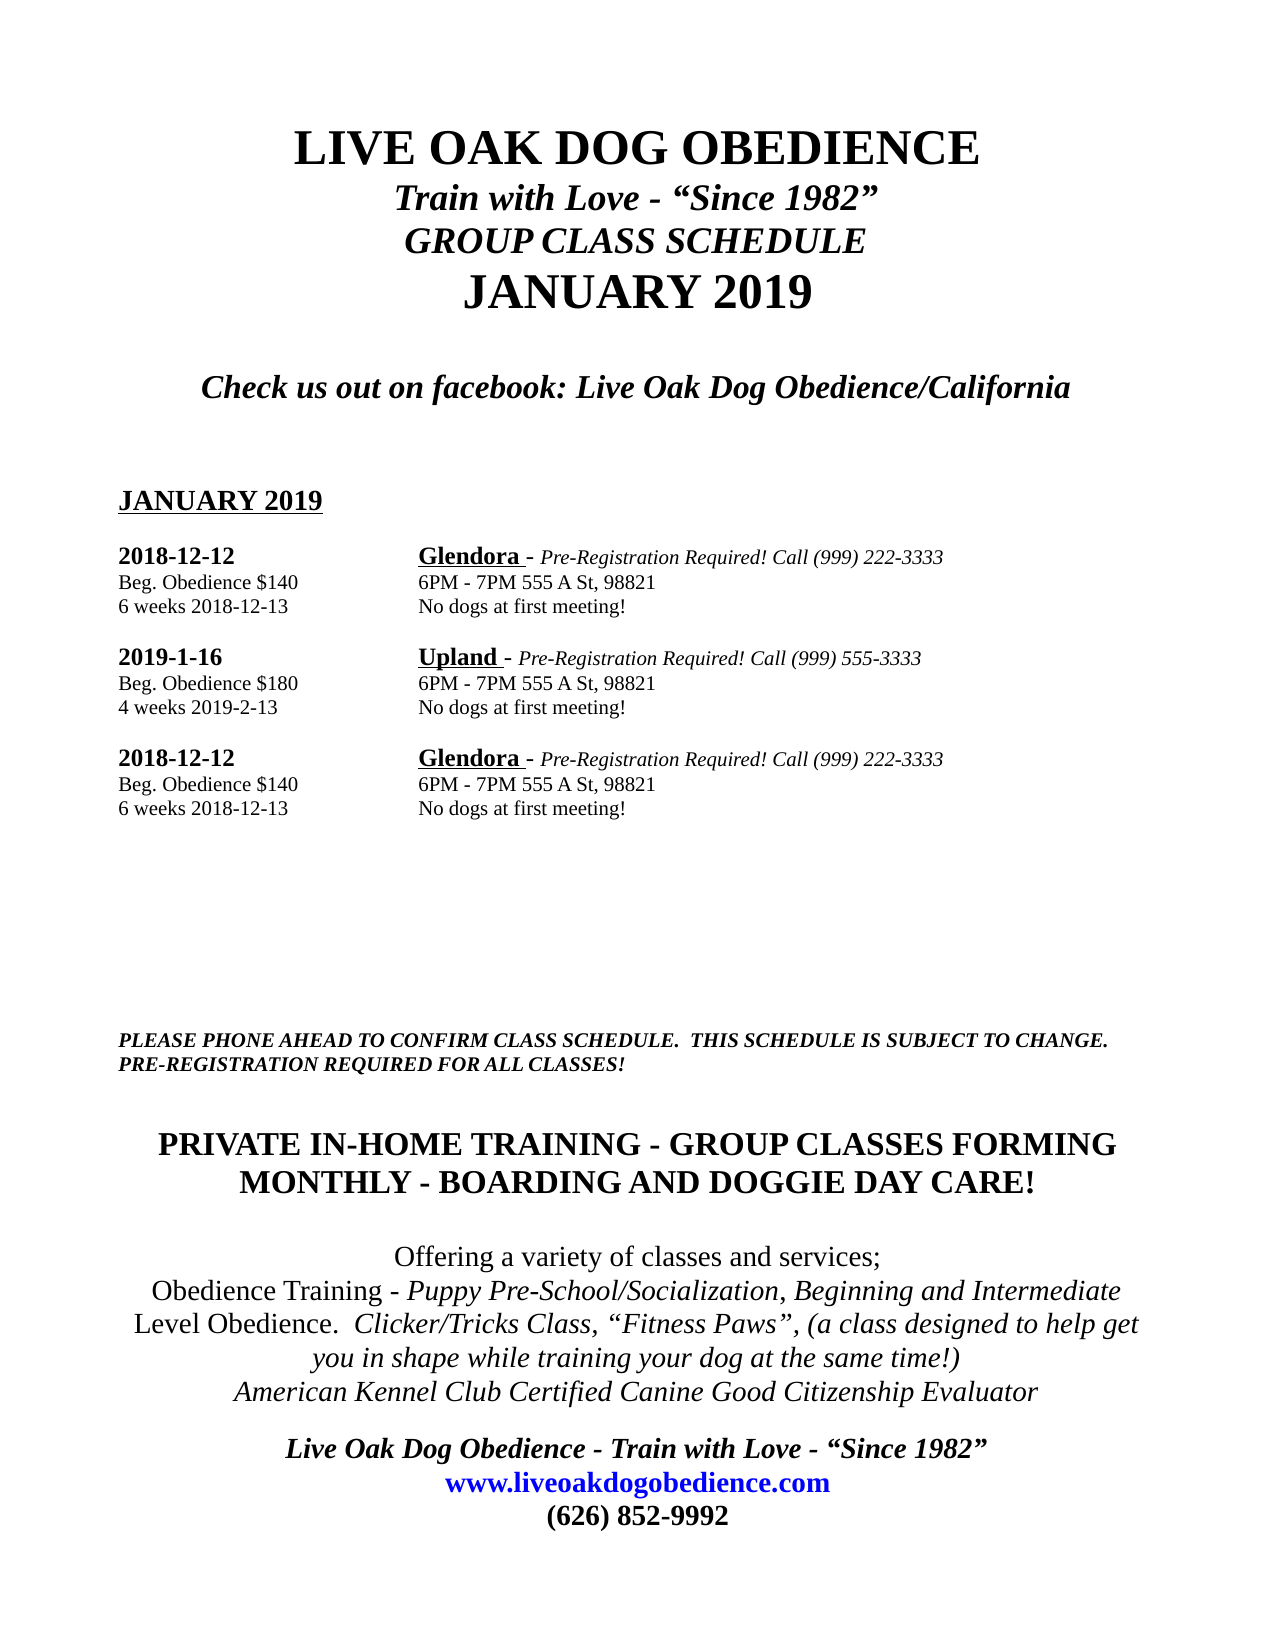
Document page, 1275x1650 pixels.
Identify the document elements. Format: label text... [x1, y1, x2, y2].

text JANUARY 2019 [118, 483, 1157, 517]
table_header 2018-12-12 Beg. Obedience $140 6 weeks 2018-12-13 [118, 541, 418, 618]
table_header Glendora - Pre-Registration Required! Call (999) 222-3333 6PM - 7PM 555 A St, 98821 No dogs at first meeting! [418, 541, 1157, 618]
table_header Upland - Pre-Registration Required! Call (999) 555-3333 6PM - 7PM 555 A St, 98821 No dogs at first meeting! [418, 642, 1157, 719]
table_header Glendora - Pre-Registration Required! Call (999) 222-3333 6PM - 7PM 555 A St, 98821 No dogs at first meeting! [418, 743, 1157, 820]
table_header 2018-12-12 Beg. Obedience $140 6 weeks 2018-12-13 [118, 743, 418, 820]
table_header 2019-1-16 Beg. Obedience $180 4 weeks 2019-2-13 [118, 642, 418, 719]
